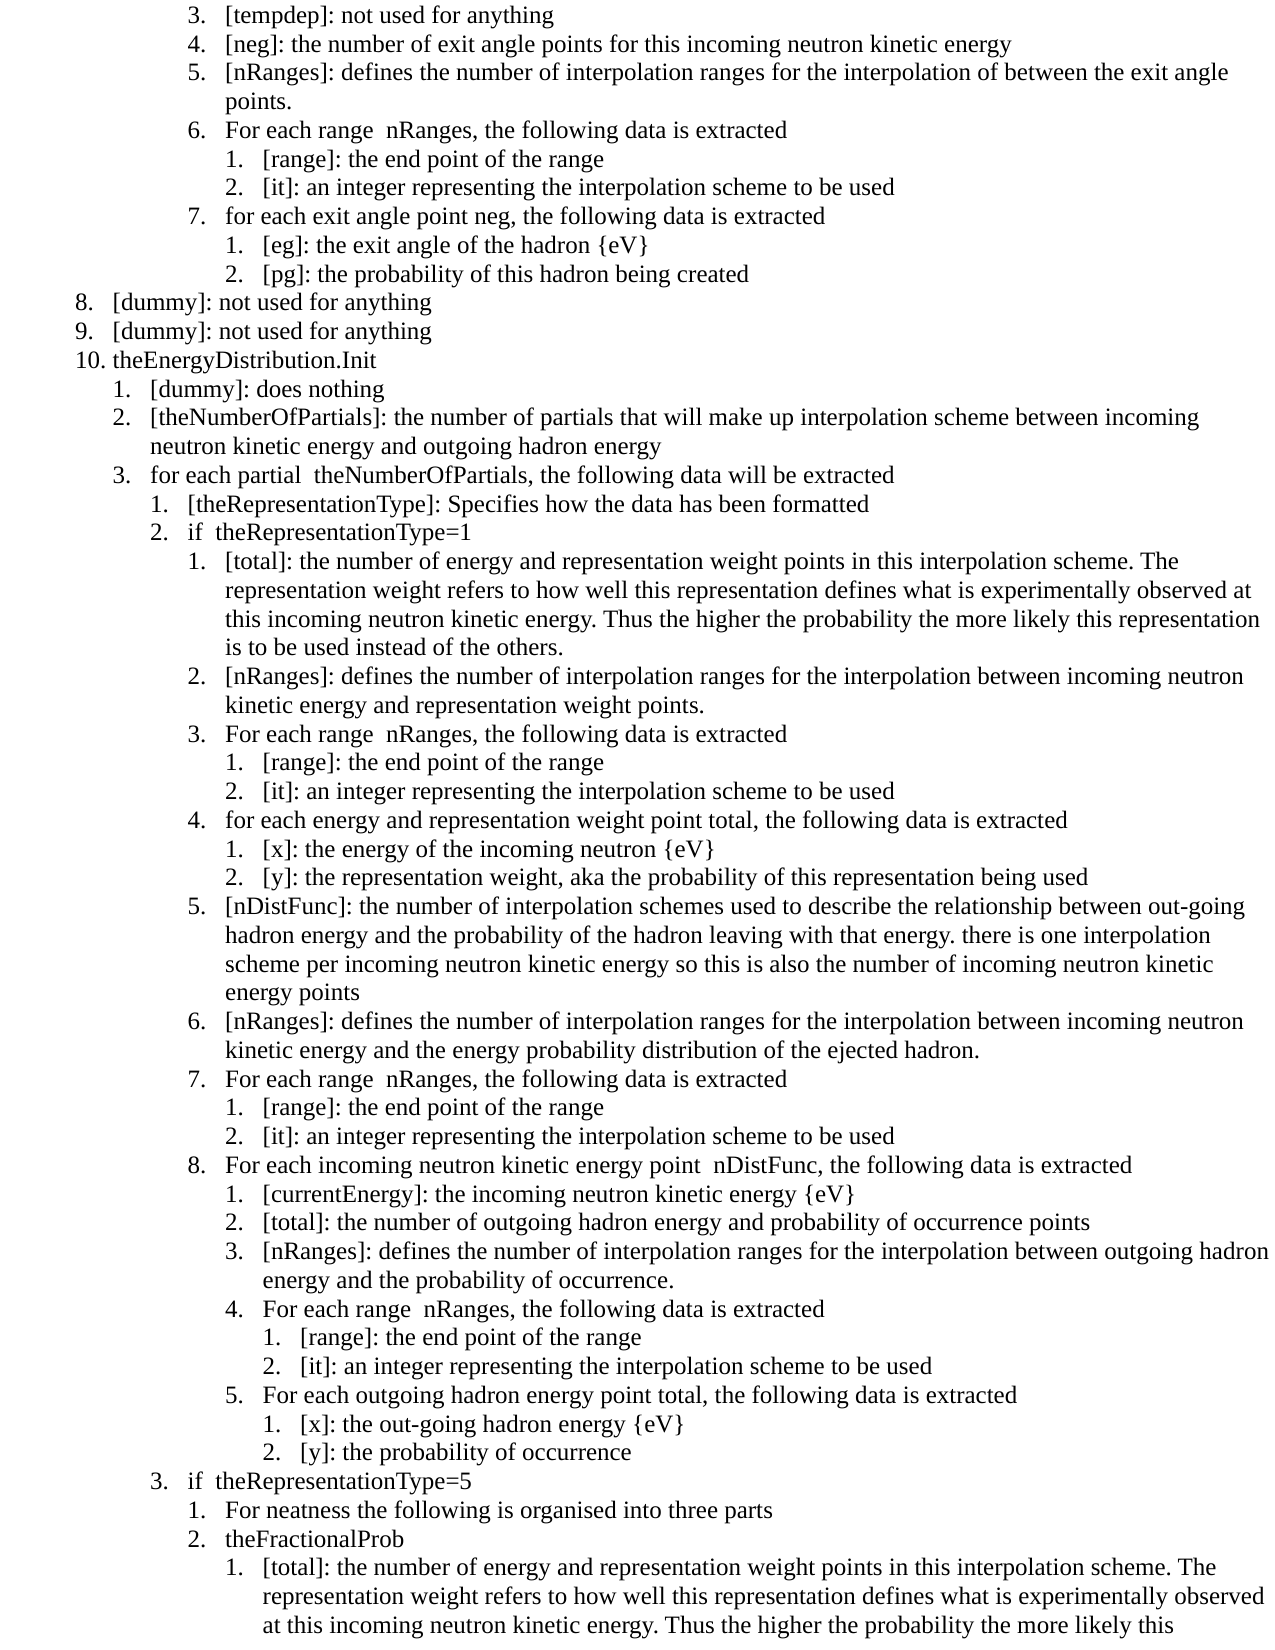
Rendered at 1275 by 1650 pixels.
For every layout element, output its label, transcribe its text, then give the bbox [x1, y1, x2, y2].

list [nRanges]: defines the number of interpolation ranges for the interpolation between incoming neutron kinetic energy and the energy probability distribution of the ejected hadron. [187, 1006, 1275, 1064]
list [it]: an integer representing the interpolation scheme to be used [262, 1351, 1275, 1380]
list [x]: the energy of the incoming neutron {eV} [225, 834, 1275, 862]
list [y]: the representation weight, aka the probability of this representation being used [225, 862, 1275, 891]
list For each range nRanges, the following data is extracted [225, 1294, 1275, 1322]
list [tempdep]: not used for anything [187, 0, 1275, 29]
list [dummy]: does nothing [112, 374, 1275, 402]
list [theNumberOfPartials]: the number of partials that will make up interpolation scheme between incoming neutron kinetic energy and outgoing hadron energy [112, 402, 1275, 460]
list theFractionalProb [187, 1524, 1275, 1552]
list For each outgoing hadron energy point total, the following data is extracted [225, 1380, 1275, 1409]
list For each range nRanges, the following data is extracted [187, 115, 1275, 144]
list [it]: an integer representing the interpolation scheme to be used [225, 172, 1275, 201]
list [range]: the end point of the range [225, 144, 1275, 172]
list [eg]: the exit angle of the hadron {eV} [225, 230, 1275, 259]
list [x]: the out-going hadron energy {eV} [262, 1409, 1275, 1437]
list [pg]: the probability of this hadron being created [225, 259, 1275, 287]
list [range]: the end point of the range [225, 747, 1275, 776]
list if theRepresentationType=1 [150, 517, 1275, 546]
list For each range nRanges, the following data is extracted [187, 1064, 1275, 1092]
list [it]: an integer representing the interpolation scheme to be used [225, 1121, 1275, 1150]
list if theRepresentationType=5 [150, 1466, 1275, 1495]
list For each incoming neutron kinetic energy point nDistFunc, the following data is extracted [187, 1150, 1275, 1179]
list [currentEnergy]: the incoming neutron kinetic energy {eV} [225, 1179, 1275, 1207]
list [neg]: the number of exit angle points for this incoming neutron kinetic energy [187, 29, 1275, 57]
list [theRepresentationType]: Specifies how the data has been formatted [150, 489, 1275, 517]
list theEnergyDistribution.Init [75, 345, 1275, 374]
list [nRanges]: defines the number of interpolation ranges for the interpolation between outgoing hadron energy and the probability of occurrence. [225, 1236, 1275, 1294]
list [range]: the end point of the range [262, 1322, 1275, 1351]
list For each range nRanges, the following data is extracted [187, 719, 1275, 747]
list for each partial theNumberOfPartials, the following data will be extracted [112, 460, 1275, 489]
list [range]: the end point of the range [225, 1092, 1275, 1121]
list [nRanges]: defines the number of interpolation ranges for the interpolation of between the exit angle points. [187, 57, 1275, 115]
list [total]: the number of energy and representation weight points in this interpolation scheme. The representation weight refers to how well this representation defines what is experimentally observed at this incoming neutron kinetic energy. Thus the higher the probability the more likely this representation is to be used instead of the others. [187, 546, 1275, 661]
list [total]: the number of energy and representation weight points in this interpolation scheme. The representation weight refers to how well this representation defines what is experimentally observed at this incoming neutron kinetic energy. Thus the higher the probability the more likely this [225, 1552, 1275, 1639]
list for each exit angle point neg, the following data is extracted [187, 201, 1275, 230]
list For neatness the following is organised into three parts [187, 1495, 1275, 1524]
list [it]: an integer representing the interpolation scheme to be used [225, 776, 1275, 805]
list for each energy and representation weight point total, the following data is extracted [187, 805, 1275, 834]
list [nRanges]: defines the number of interpolation ranges for the interpolation between incoming neutron kinetic energy and representation weight points. [187, 661, 1275, 719]
list [dummy]: not used for anything [75, 287, 1275, 316]
list [total]: the number of outgoing hadron energy and probability of occurrence points [225, 1207, 1275, 1236]
list [nDistFunc]: the number of interpolation schemes used to describe the relationship between out-going hadron energy and the probability of the hadron leaving with that energy. there is one interpolation scheme per incoming neutron kinetic energy so this is also the number of incoming neutron kinetic energy points [187, 891, 1275, 1006]
list [dummy]: not used for anything [75, 316, 1275, 345]
list [y]: the probability of occurrence [262, 1437, 1275, 1466]
